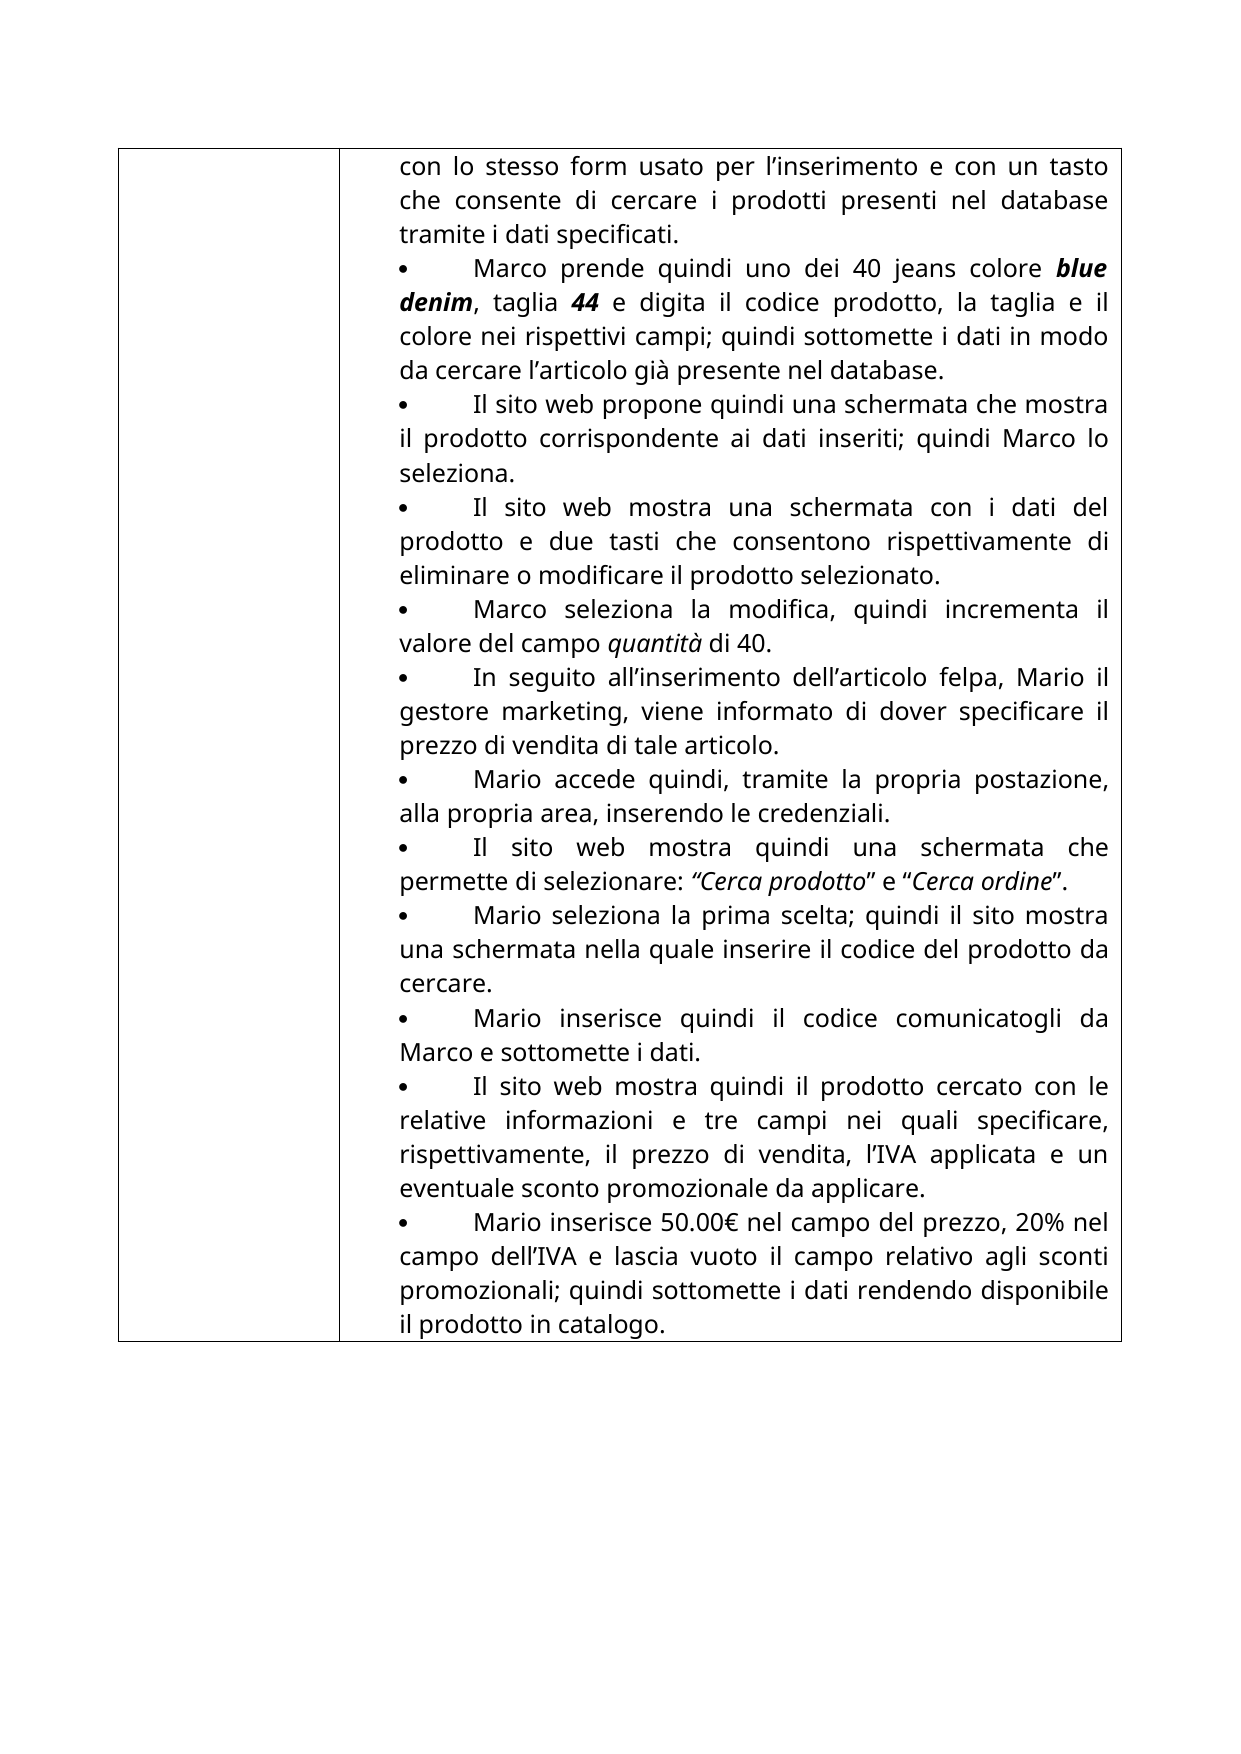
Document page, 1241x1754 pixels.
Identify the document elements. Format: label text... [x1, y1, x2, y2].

table_cell Vengono consegnati da parte del fornitore 400 jeans modello 511 slim fit della marca Levi’s, di cui 200 di colore blue denim e 200 di colore liger adapt, e per ogni colore, 40 per ognuna delle taglie 42, 44, 46, 48, 50 e 100 felpe modello Koby, colore jet black della marca Tommy Hilfiger, di cui 25 per ognuna delle taglie S, M, L, XL. Marco, il magazziniere, procede a sistemarli in magazzino ed inserirli nel database del sistema, quindi, tramite la propria postazione, accede alla propria area del sito, inserendo le credenziali. Il sito web mostra quindi una sezione dedicata ai magazzinieri, dalla quale Marco può scegliere tra: “Inserire nuovo articolo” e “Cerca articolo esistente”. Marco seleziona la prima scelta e il sito web propone una schermata con un form che permette di inserire i dati dei prodotti. Marco prende quindi una della 25 felpe di taglia M per inserirla nel database. Marco inserisci quindi i dati necessari, ovvero: codice prodotto, descrizione, marca, modello, taglia, colore, quantità, categoria (ovvero: abbigliamento uomo, tra: abbigliamento uomo, abbigliamento donna, accessori), tipo (ovvero: jeans, tra: giacche, jeans, camicie, intimo, maglie e felpe, cappotti, pantaloni) e foto. Una volta compilata il form Marco conferma i dati, inserendo quindi il prodotto nel database. Marco ripete la procedura per le altre 3 taglie. Quindi viene rimandato alla schermata iniziale dalla quale seleziona, questa volta, la seconda scelta. A questo punto il sito web propone una schermata con lo stesso form usato per l’inserimento e con un tasto che consente di cercare i prodotti presenti nel database tramite i dati specificati. Marco prende quindi uno dei 40 jeans colore blue denim, taglia 44 e digita il codice prodotto, la taglia e il colore nei rispettivi campi; quindi sottomette i dati in modo da cercare l’articolo già presente nel database. Il sito web propone quindi una schermata che mostra il prodotto corrispondente ai dati inseriti; quindi Marco lo seleziona. Il sito web mostra una schermata con i dati del prodotto e due tasti che consentono rispettivamente di eliminare o modificare il prodotto selezionato. Marco seleziona la modifica, quindi incrementa il valore del campo quantità di 40. In seguito all’inserimento dell’articolo felpa, Mario il gestore marketing, viene informato di dover specificare il prezzo di vendita di tale articolo. Mario accede quindi, tramite la propria postazione, alla propria area, inserendo le credenziali. Il sito web mostra quindi una schermata che permette di selezionare: “Cerca prodotto” e “Cerca ordine”. Mario seleziona la prima scelta; quindi il sito mostra una schermata nella quale inserire il codice del prodotto da cercare. Mario inserisce quindi il codice comunicatogli da Marco e sottomette i dati. Il sito web mostra quindi il prodotto cercato con le relative informazioni e tre campi nei quali specificare, rispettivamente, il prezzo di vendita, l’IVA applicata e un eventuale sconto promozionale da applicare. Mario inserisce 50.00€ nel campo del prezzo, 20% nel campo dell’IVA e lascia vuoto il campo relativo agli sconti promozionali; quindi sottomette i dati rendendo disponibile il prodotto in catalogo. [340, 149, 1121, 1341]
table_cell [119, 149, 339, 1341]
